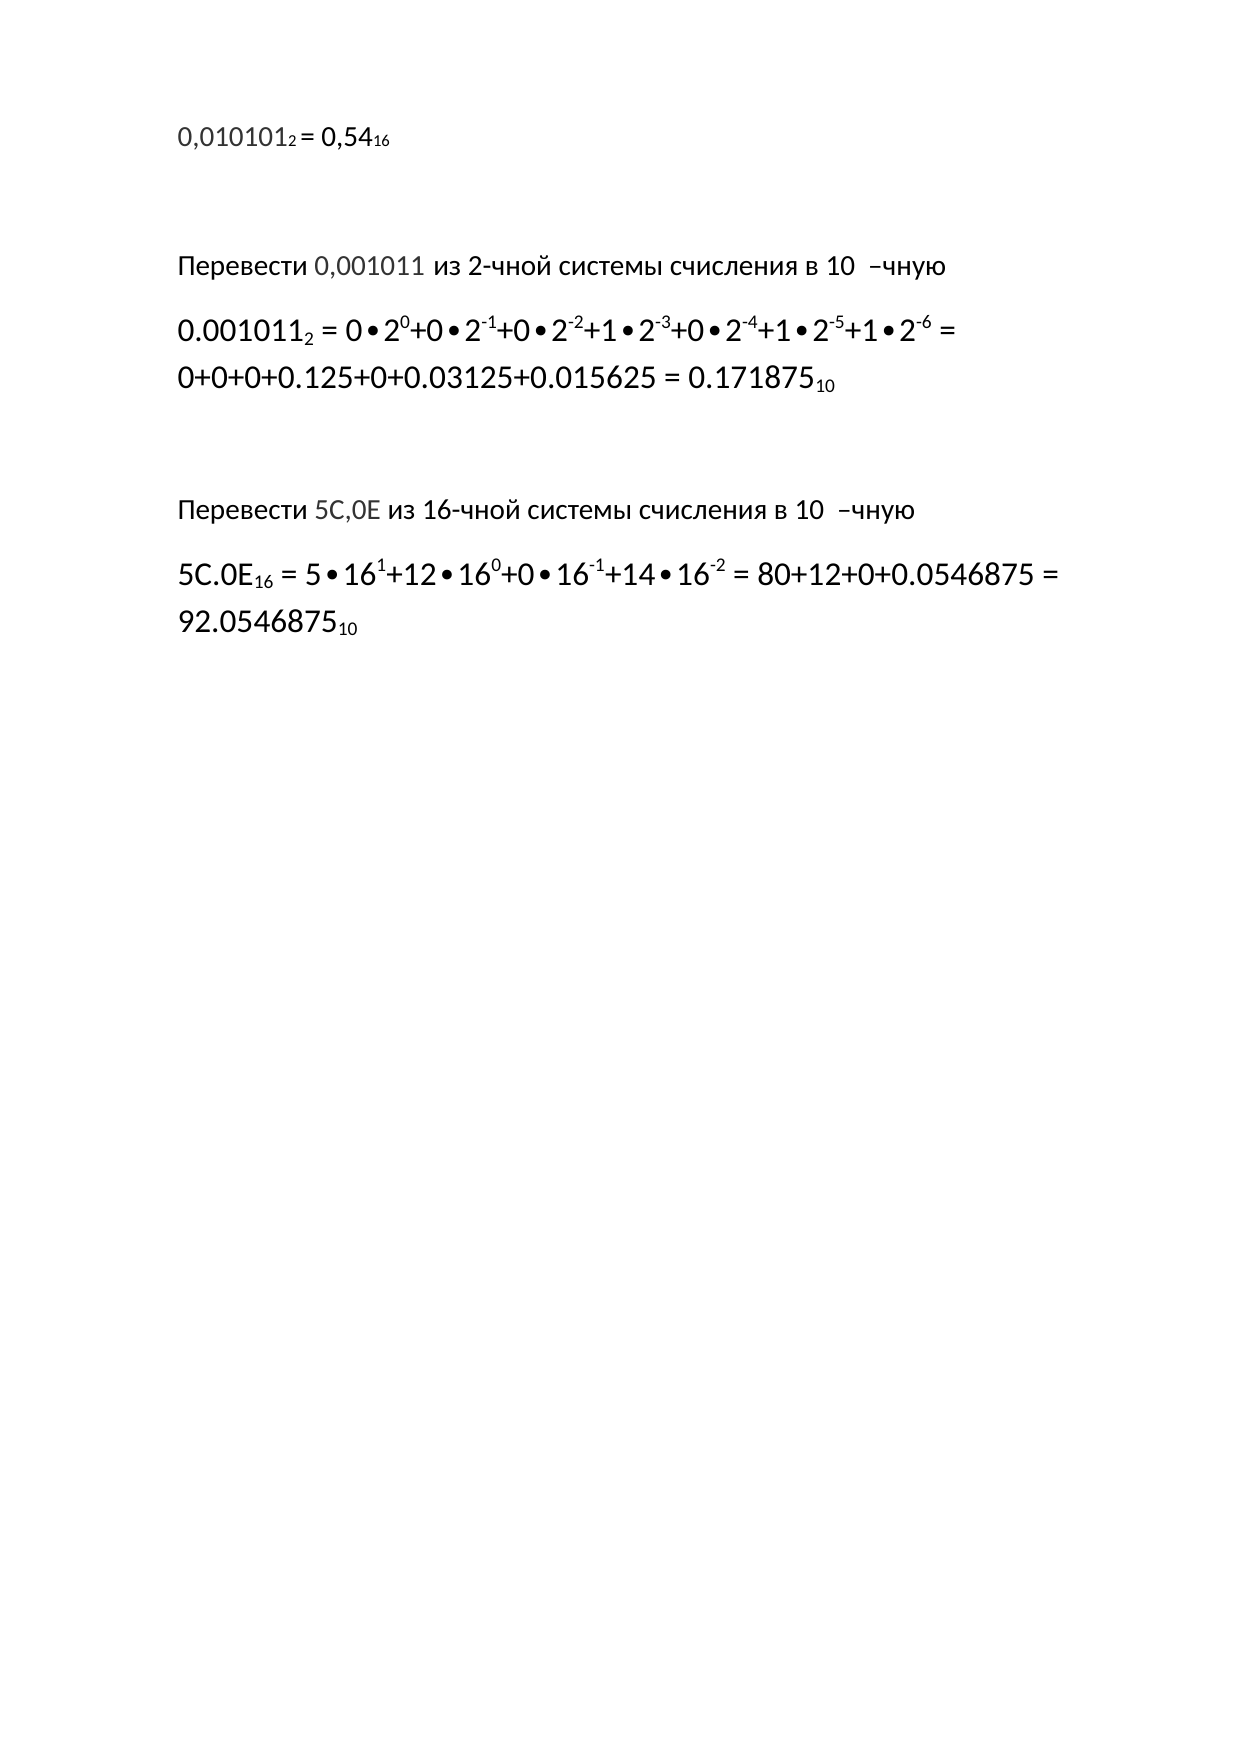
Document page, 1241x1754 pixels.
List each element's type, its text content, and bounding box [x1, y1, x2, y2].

text Перевести 0,001011 из 2-чной системы счисления в 10 –чную [177, 247, 1152, 283]
text 0,0101012 = 0,5416 [177, 118, 1152, 154]
text Перевести 5C,0E из 16-чной системы счисления в 10 –чную [177, 491, 1152, 527]
text 5C.0E16 = 5∙161+12∙160+0∙16-1+14∙16-2 = 80+12+0+0.0546875 = 92.054687510 [177, 553, 1152, 641]
text 0.0010112 = 0∙20+0∙2-1+0∙2-2+1∙2-3+0∙2-4+1∙2-5+1∙2-6 = 0+0+0+0.125+0+0.03125+0.015625 = 0.17187510 [177, 309, 1152, 397]
